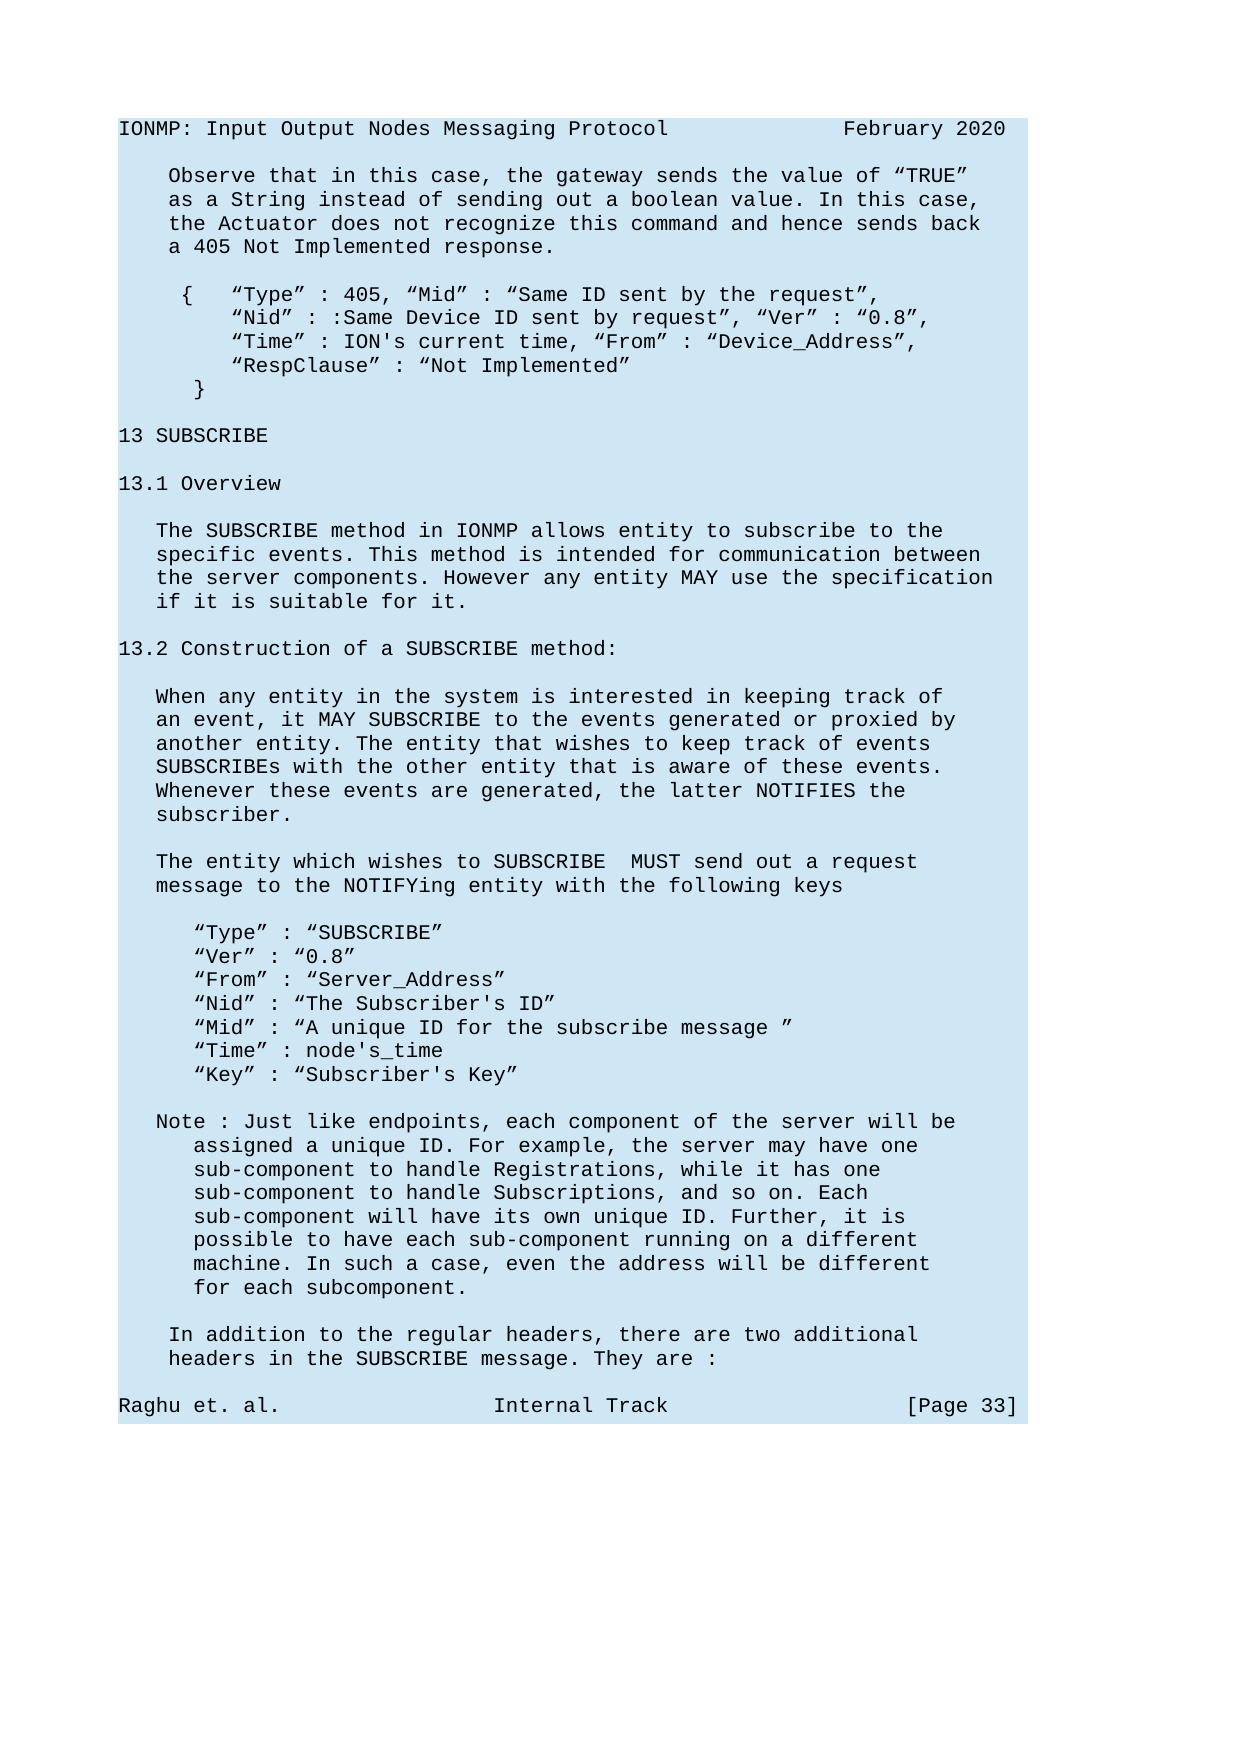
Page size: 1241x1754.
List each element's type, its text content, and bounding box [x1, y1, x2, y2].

text The SUBSCRIBE method in IONMP allows entity to subscribe to the specific events. This method is intended for communication between the server components. However any entity MAY use the specification if it is suitable for it. [118, 520, 1028, 615]
text Raghu et. al. Internal Track [Page 33] [118, 1395, 1028, 1419]
text “Time” : node's_time [118, 1040, 1028, 1064]
text IONMP: Input Output Nodes Messaging Protocol February 2020 [118, 118, 1028, 142]
text “Key” : “Subscriber's Key” [118, 1064, 1028, 1088]
text “Mid” : “A unique ID for the subscribe message ” [118, 1017, 1028, 1040]
text When any entity in the system is interested in keeping track of [118, 686, 1028, 709]
text 13.2 Construction of a SUBSCRIBE method: [118, 638, 1028, 662]
text “Type” : “SUBSCRIBE” [118, 922, 1028, 946]
text an event, it MAY SUBSCRIBE to the events generated or proxied by another entity. The entity that wishes to keep track of events SUBSCRIBEs with the other entity that is aware of these events. Whenever these events are generated, the latter NOTIFIES the subscriber. [118, 709, 1028, 827]
text 13 SUBSCRIBE [118, 426, 1028, 449]
text “Nid” : :Same Device ID sent by request”, “Ver” : “0.8”, “Time” : ION's current time, “From” : “Device_Address”, [118, 307, 1028, 354]
text Note : Just like endpoints, each component of the server will be assigned a unique ID. For example, the server may have one sub-component to handle Registrations, while it has one sub-component to handle Subscriptions, and so on. Each sub-component will have its own unique ID. Further, it is [118, 1111, 1028, 1229]
text 13.1 Overview [118, 473, 1028, 496]
text The entity which wishes to SUBSCRIBE MUST send out a request message to the NOTIFYing entity with the following keys [118, 851, 1028, 898]
text } [118, 378, 1028, 402]
text possible to have each sub-component running on a different machine. In such a case, even the address will be different for each subcomponent. [118, 1229, 1028, 1300]
text “RespClause” : “Not Implemented” [118, 354, 1028, 378]
text “Ver” : “0.8” [118, 946, 1028, 969]
text { “Type” : 405, “Mid” : “Same ID sent by the request”, [118, 284, 1028, 307]
text “Nid” : “The Subscriber's ID” [118, 993, 1028, 1017]
text In addition to the regular headers, there are two additional headers in the SUBSCRIBE message. They are : [118, 1324, 1028, 1371]
text “From” : “Server_Address” [118, 969, 1028, 993]
text Observe that in this case, the gateway sends the value of “TRUE” as a String instead of sending out a boolean value. In this case, the Actuator does not recognize this command and hence sends back [118, 165, 1028, 236]
text a 405 Not Implemented response. [118, 236, 1028, 260]
